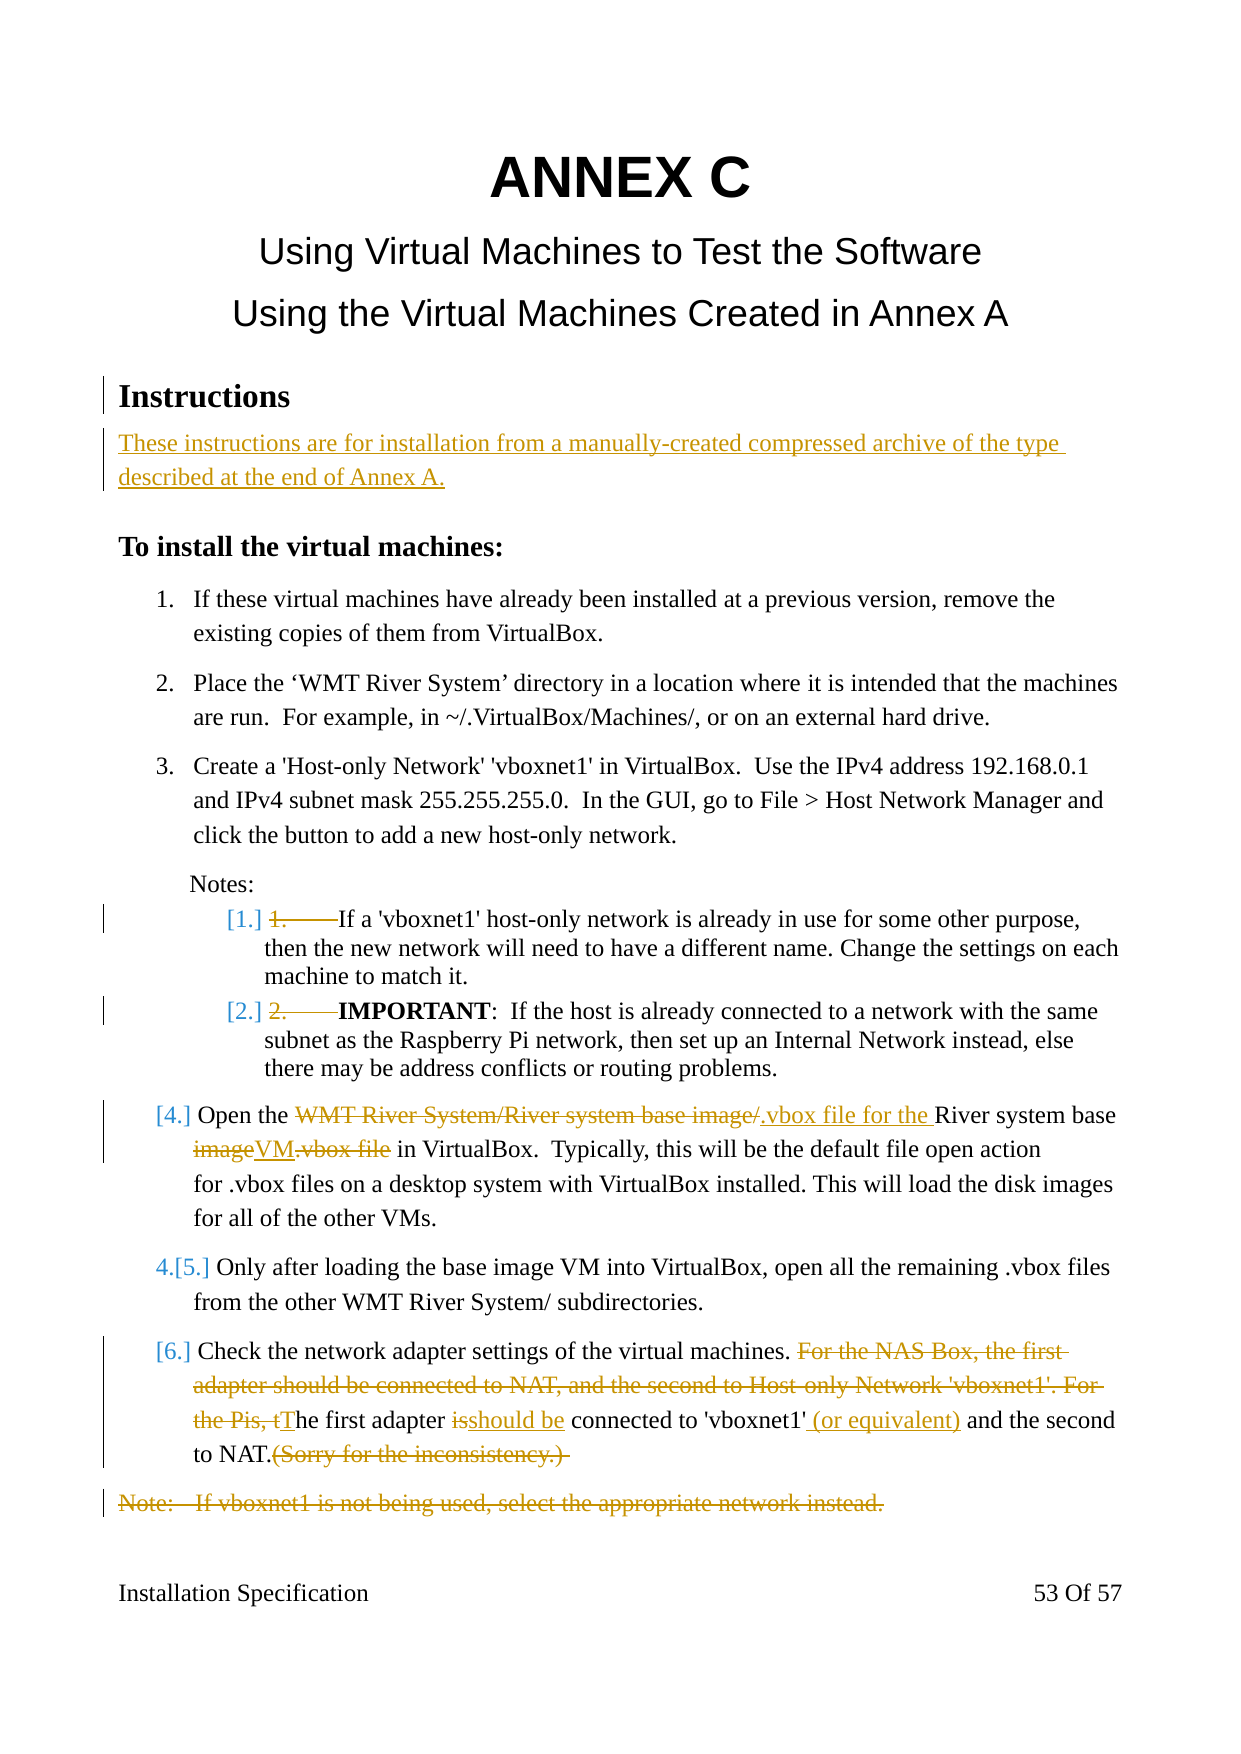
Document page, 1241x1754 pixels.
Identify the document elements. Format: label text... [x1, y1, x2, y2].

subtitle Instructions [118, 376, 1122, 414]
subtitle Using the Virtual Machines Created in Annex A [118, 291, 1122, 334]
title ANNEX C [118, 143, 1122, 210]
list Only after loading the base image VM into VirtualBox, open all the remaining .vbox files from the other WMT River System/ subdirectories. [156, 1252, 1122, 1316]
list If these virtual machines have already been installed at a previous version, remove the existing copies of them from VirtualBox. [156, 584, 1122, 647]
list IMPORTANT: If the host is already connected to a network with the same subnet as the Raspberry Pi network, then set up an Internal Network instead, else there may be address conflicts or routing problems. [227, 996, 1122, 1082]
list Open the .vbox file for the River system base VM in VirtualBox. Typically, this will be the default file open action for .vbox files on a desktop system with VirtualBox installed. This will load the disk images for all of the other VMs. [156, 1100, 1122, 1232]
subtitle Using Virtual Machines to Test the Software [118, 229, 1122, 272]
text These instructions are for installation from a manually-created compressed archive of the type described at the end of Annex A. [118, 428, 1122, 491]
subtitle To install the virtual machines: [118, 529, 1122, 563]
list If a 'vboxnet1' host-only network is already in use for some other purpose, then the new network will need to have a different name. Change the settings on each machine to match it. [227, 904, 1122, 990]
list Create a 'Host-only Network' 'vboxnet1' in VirtualBox. Use the IPv4 address 192.168.0.1 and IPv4 subnet mask 255.255.255.0. In the GUI, go to File > Host Network Manager and click the button to add a new host-only network. [156, 751, 1122, 849]
list Place the ‘WMT River System’ directory in a location where it is intended that the machines are run. For example, in ~/.VirtualBox/Machines/, or on an external hard drive. [156, 668, 1122, 731]
list Check the network adapter settings of the virtual machines. The first adapter should be connected to 'vboxnet1' (or equivalent) and the second to NAT. [156, 1336, 1122, 1468]
text Notes: [189, 869, 1122, 898]
